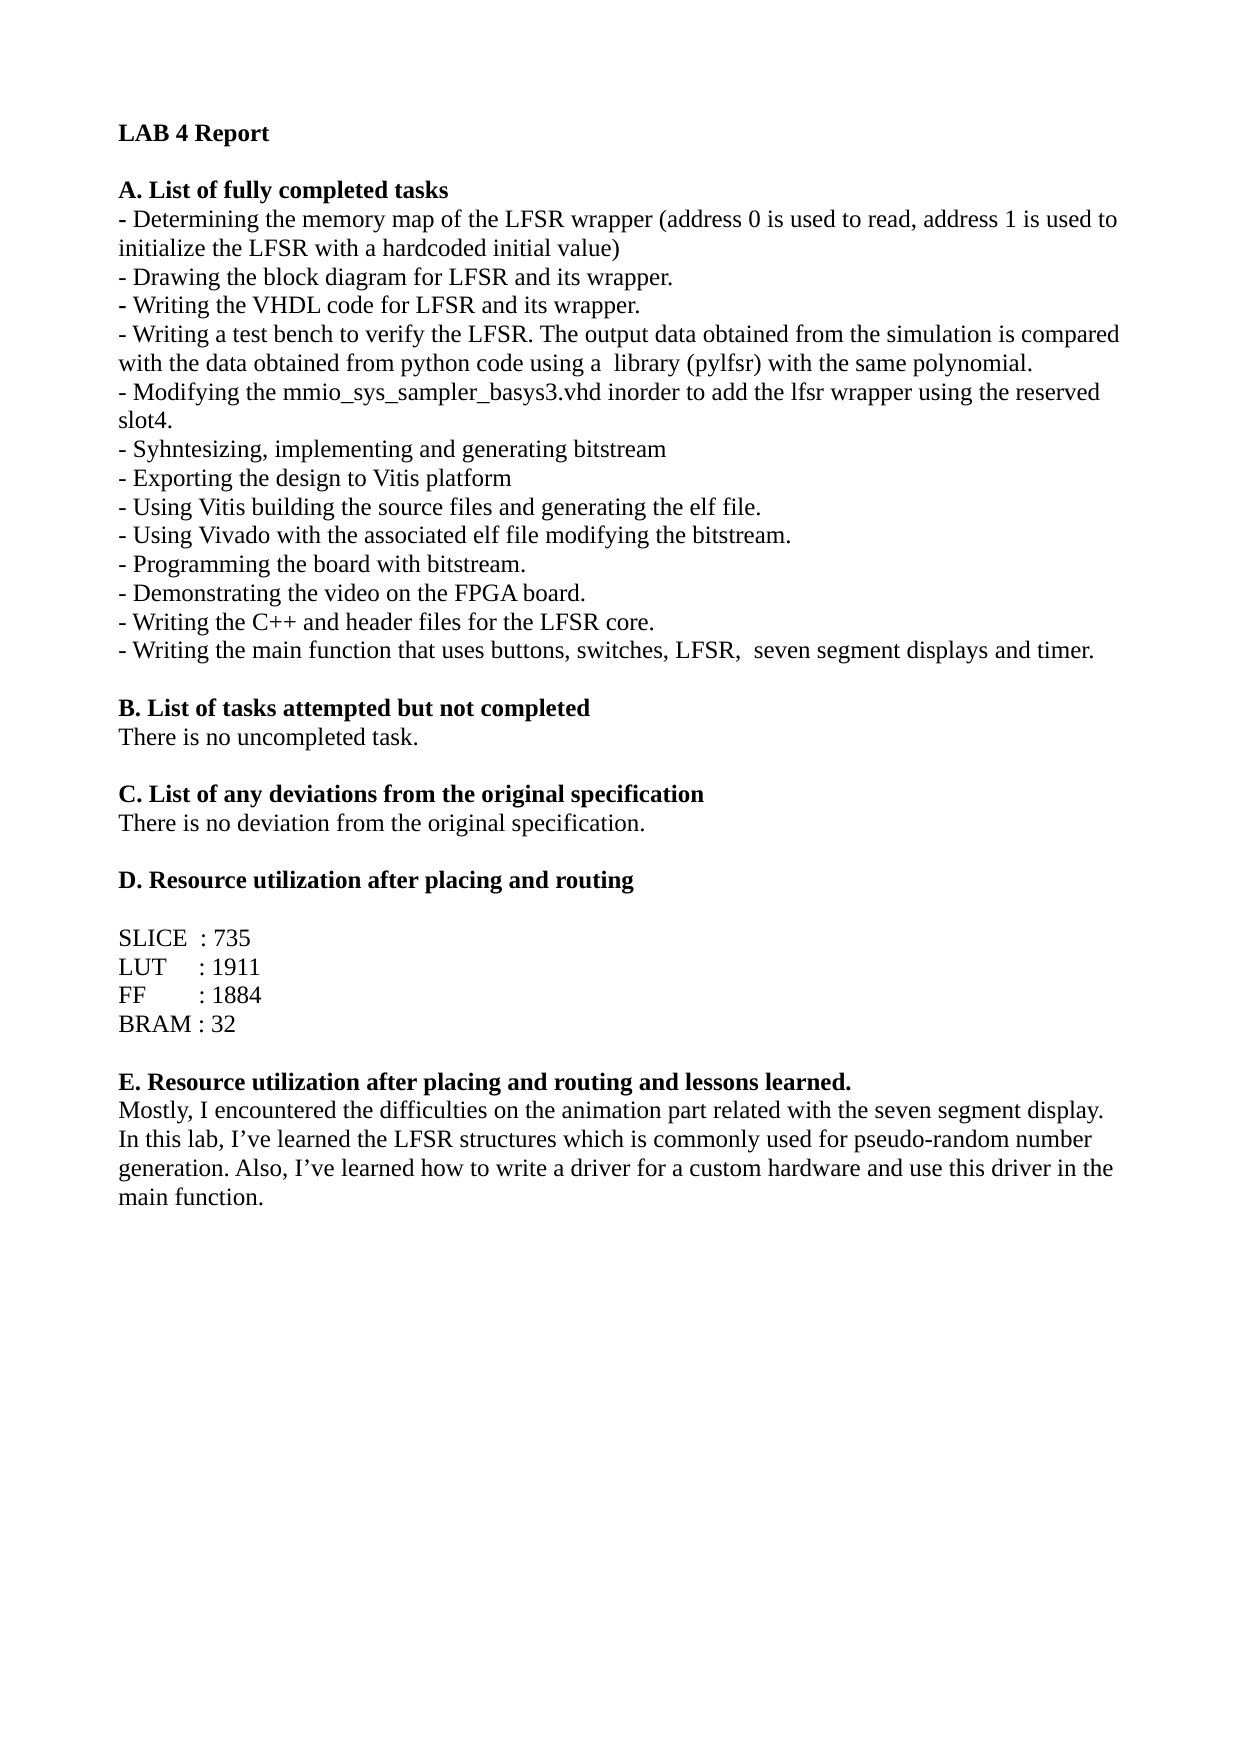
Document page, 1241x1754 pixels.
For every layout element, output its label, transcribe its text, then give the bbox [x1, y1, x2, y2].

text There is no deviation from the original specification. [118, 808, 1122, 837]
text A. List of fully completed tasks [118, 176, 1122, 204]
text - Demonstrating the video on the FPGA board. [118, 578, 1122, 607]
text LUT : 1911 [118, 952, 1122, 981]
text - Writing the C++ and header files for the LFSR core. [118, 607, 1122, 636]
text - Programming the board with bitstream. [118, 549, 1122, 578]
text Mostly, I encountered the difficulties on the animation part related with the seven segment display. [118, 1096, 1122, 1124]
text - Modifying the mmio_sys_sampler_basys3.vhd inorder to add the lfsr wrapper using the reserved slot4. [118, 377, 1122, 434]
text D. Resource utilization after placing and routing [118, 866, 1122, 894]
text - Drawing the block diagram for LFSR and its wrapper. [118, 262, 1122, 291]
text - Writing a test bench to verify the LFSR. The output data obtained from the simulation is compared with the data obtained from python code using a library (pylfsr) with the same polynomial. [118, 319, 1122, 377]
text E. Resource utilization after placing and routing and lessons learned. [118, 1067, 1122, 1096]
text - Writing the VHDL code for LFSR and its wrapper. [118, 291, 1122, 319]
text FF : 1884 [118, 981, 1122, 1009]
text - Writing the main function that uses buttons, switches, LFSR, seven segment displays and timer. [118, 636, 1122, 664]
text BRAM : 32 [118, 1009, 1122, 1038]
text - Using Vivado with the associated elf file modifying the bitstream. [118, 521, 1122, 549]
text - Syhntesizing, implementing and generating bitstream [118, 434, 1122, 463]
text B. List of tasks attempted but not completed [118, 693, 1122, 722]
text C. List of any deviations from the original specification [118, 779, 1122, 808]
text There is no uncompleted task. [118, 722, 1122, 751]
text LAB 4 Report [118, 118, 1122, 147]
text - Determining the memory map of the LFSR wrapper (address 0 is used to read, address 1 is used to initialize the LFSR with a hardcoded initial value) [118, 204, 1122, 262]
text SLICE : 735 [118, 923, 1122, 952]
text - Using Vitis building the source files and generating the elf file. [118, 492, 1122, 521]
text - Exporting the design to Vitis platform [118, 463, 1122, 492]
text In this lab, I’ve learned the LFSR structures which is commonly used for pseudo-random number generation. Also, I’ve learned how to write a driver for a custom hardware and use this driver in the main function. [118, 1124, 1122, 1211]
